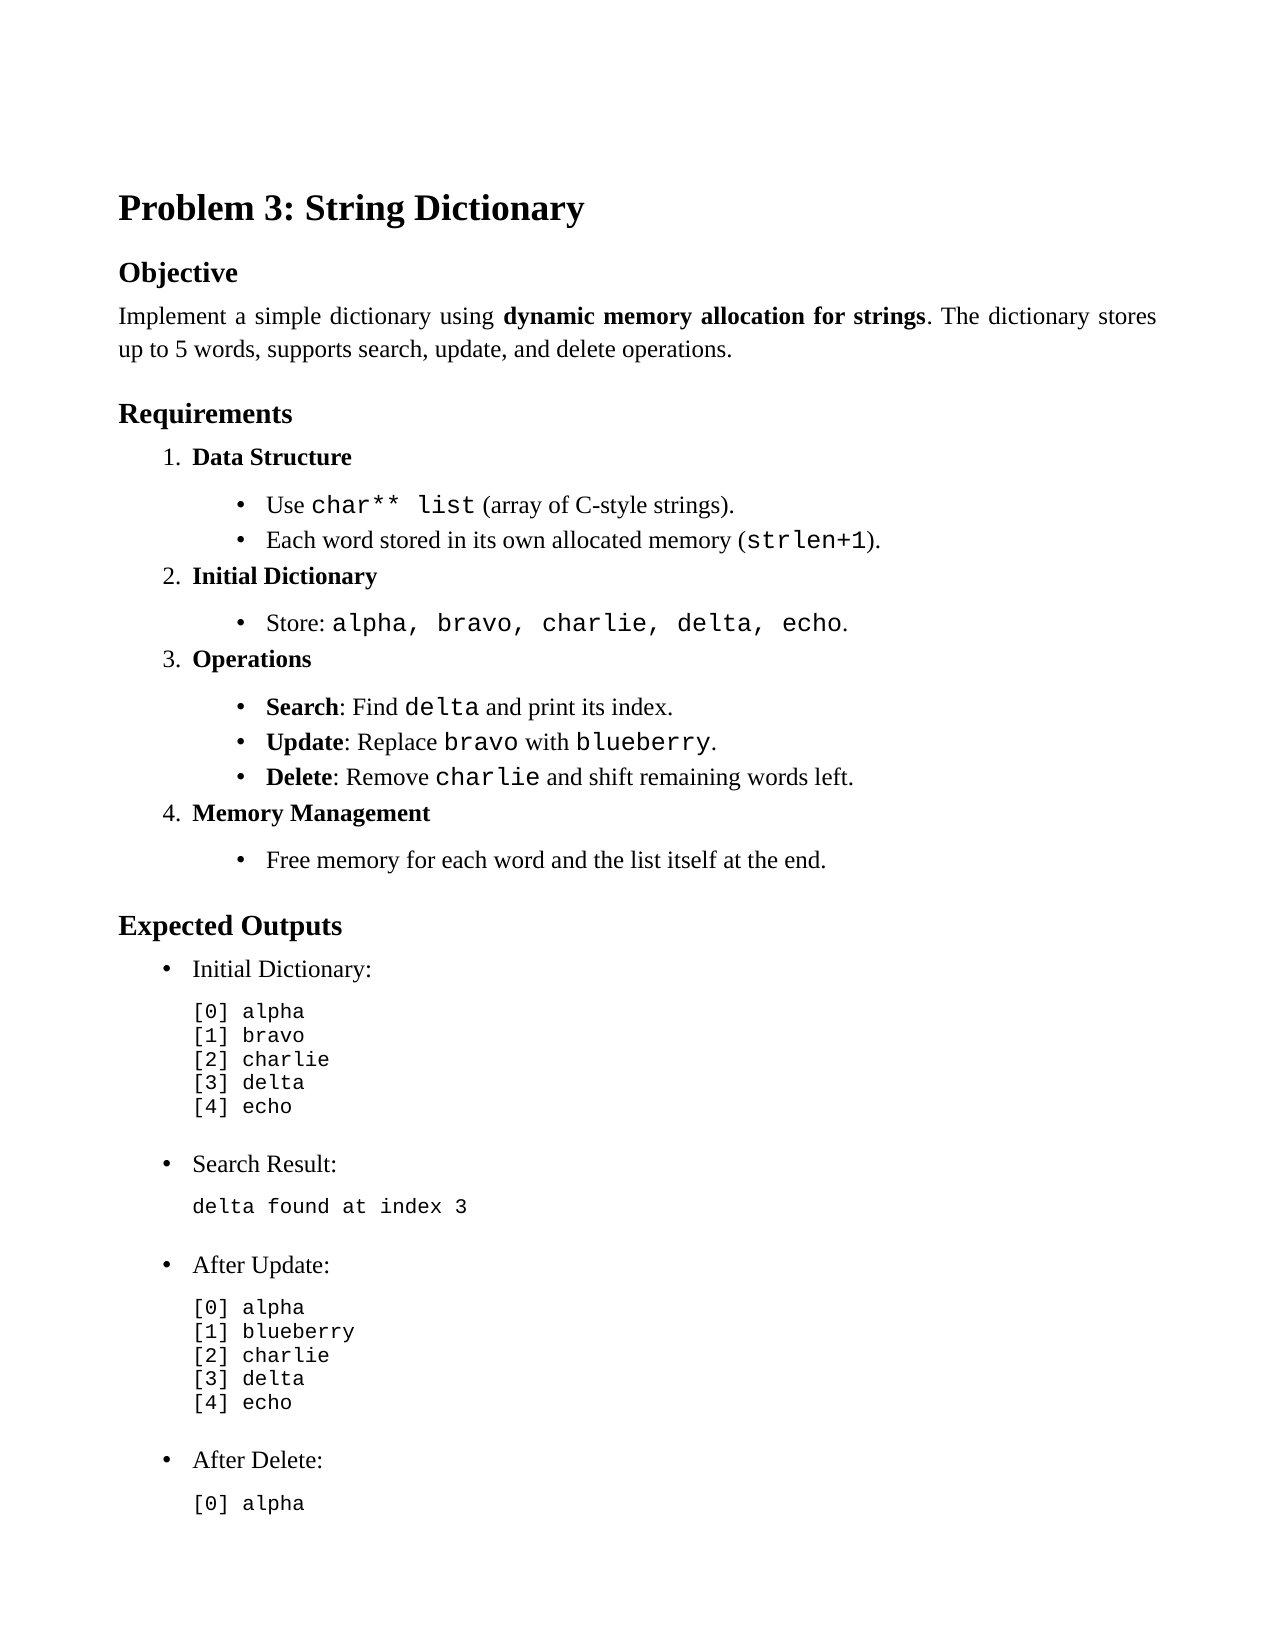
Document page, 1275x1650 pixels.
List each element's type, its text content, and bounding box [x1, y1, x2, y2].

list [2] charlie [162, 1048, 1157, 1072]
list [2] charlie [162, 1344, 1157, 1368]
list Use char** list (array of C‑style strings). [236, 490, 1157, 521]
list Update: Replace bravo with blueberry. [236, 727, 1157, 758]
list [1] bravo [162, 1025, 1157, 1048]
list Memory Management [162, 798, 1157, 827]
list After Delete: [162, 1445, 1157, 1474]
list delta found at index 3 [162, 1197, 1157, 1220]
list Initial Dictionary: [162, 954, 1157, 982]
text Implement a simple dictionary using dynamic memory allocation for strings. The dictionary stores up to 5 words, supports search, update, and delete operations. [118, 301, 1157, 363]
list [0] alpha [162, 1001, 1157, 1025]
list Data Structure [162, 442, 1157, 471]
list Delete: Remove charlie and shift remaining words left. [236, 762, 1157, 793]
list [0] alpha [162, 1297, 1157, 1321]
list Search: Find delta and print its index. [236, 692, 1157, 722]
list After Update: [162, 1250, 1157, 1278]
list Free memory for each word and the list itself at the end. [236, 845, 1157, 874]
list Each word stored in its own allocated memory (strlen+1). [236, 526, 1157, 556]
list [4] echo [162, 1096, 1157, 1119]
list [0] alpha [162, 1493, 1157, 1516]
subtitle Problem 3: String Dictionary [118, 185, 1157, 228]
subtitle Expected Outputs [118, 908, 1157, 941]
list [4] echo [162, 1392, 1157, 1416]
list [3] delta [162, 1368, 1157, 1392]
list Operations [162, 644, 1157, 673]
list [3] delta [162, 1072, 1157, 1096]
list [1] blueberry [162, 1321, 1157, 1344]
list Search Result: [162, 1149, 1157, 1178]
list Initial Dictionary [162, 561, 1157, 590]
subtitle Requirements [118, 396, 1157, 430]
subtitle Objective [118, 255, 1157, 289]
list Store: alpha, bravo, charlie, delta, echo. [236, 608, 1157, 639]
